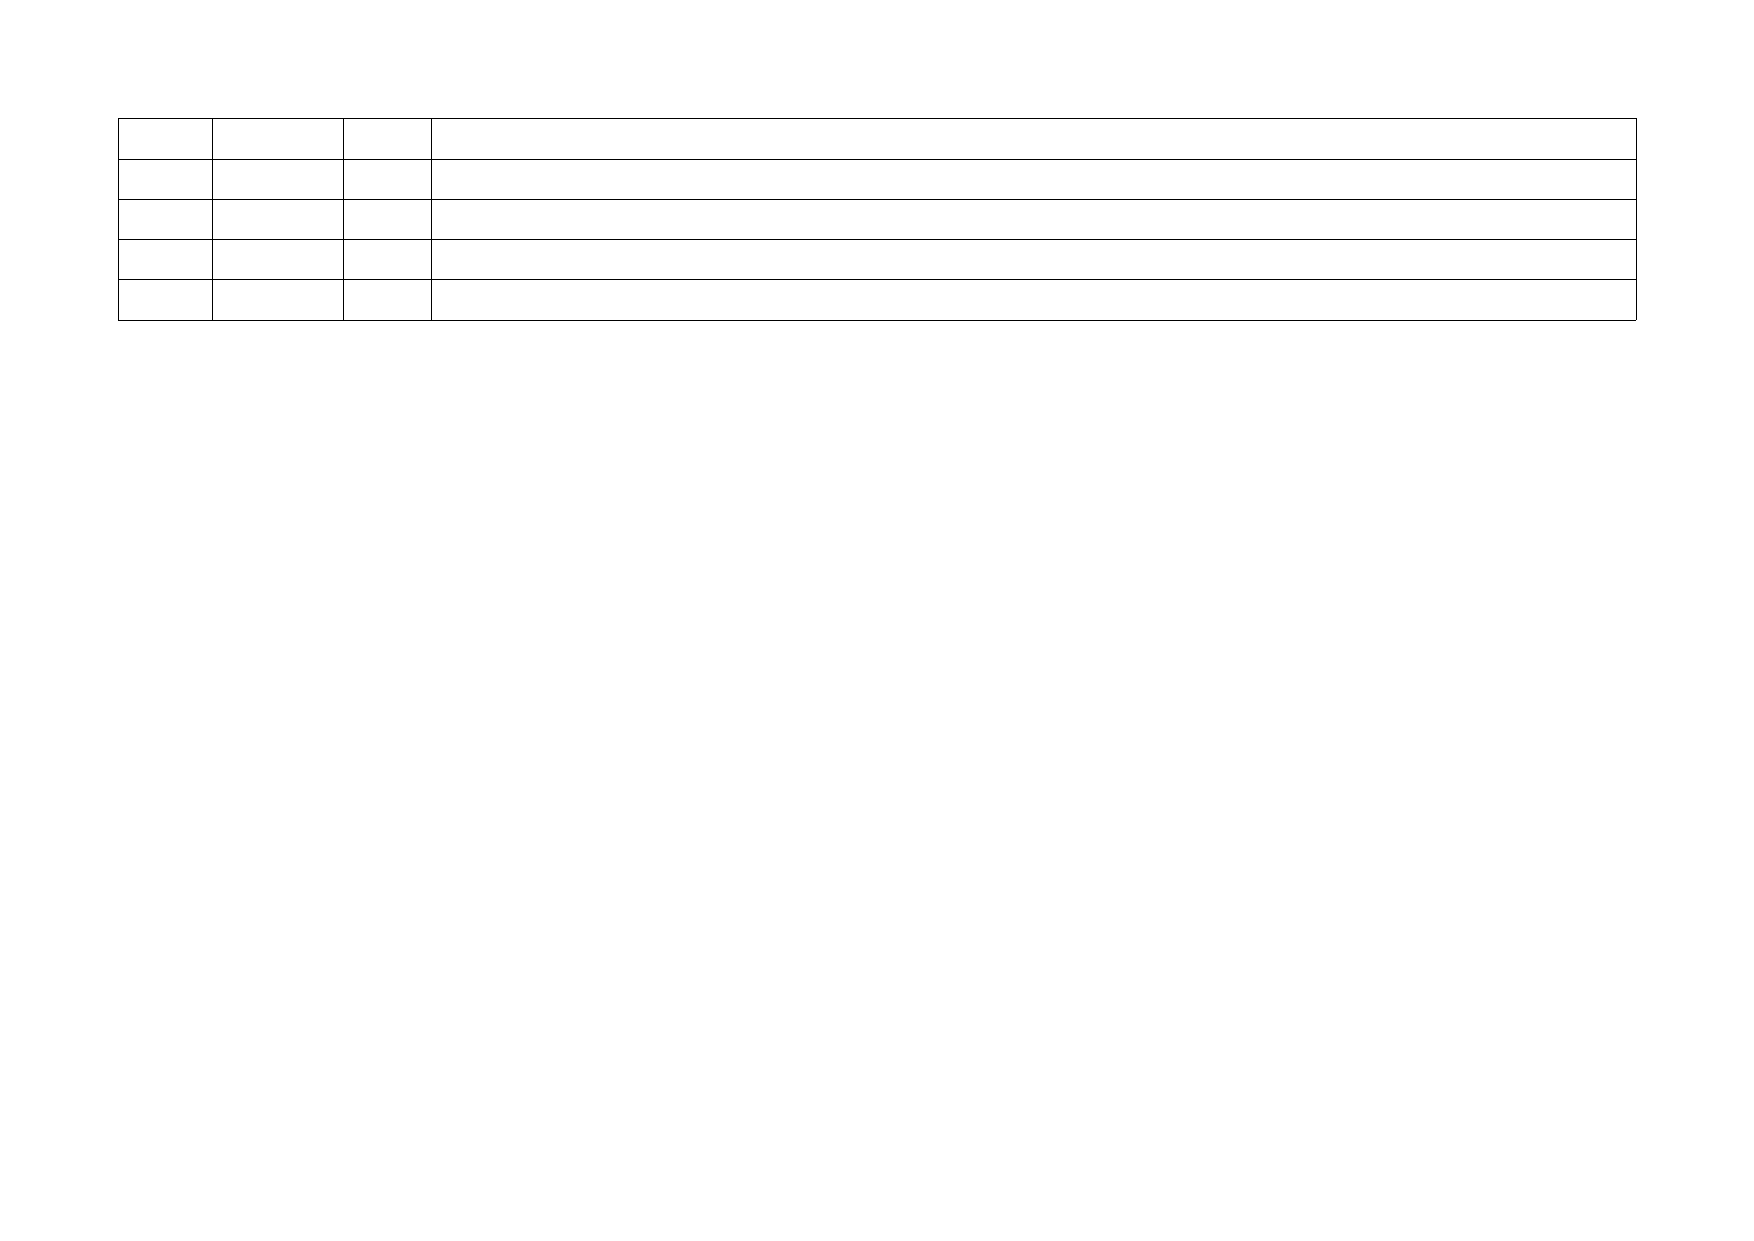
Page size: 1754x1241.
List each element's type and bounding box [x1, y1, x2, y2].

table_cell [344, 160, 431, 199]
table_cell [119, 200, 212, 239]
table_cell [119, 119, 212, 158]
table_cell [213, 280, 343, 320]
table_cell [344, 240, 431, 279]
table_cell [213, 200, 343, 239]
table_cell [344, 200, 431, 239]
table_cell [432, 160, 1636, 199]
table_cell [119, 280, 212, 320]
table_cell [344, 280, 431, 320]
table_cell [213, 119, 343, 158]
table_cell [119, 160, 212, 199]
table_cell [119, 240, 212, 279]
table_cell [432, 240, 1636, 279]
table_cell [213, 160, 343, 199]
table_cell [344, 119, 431, 158]
table_cell [432, 119, 1636, 158]
table_cell [432, 280, 1636, 320]
table_cell [432, 200, 1636, 239]
table_cell [213, 240, 343, 279]
